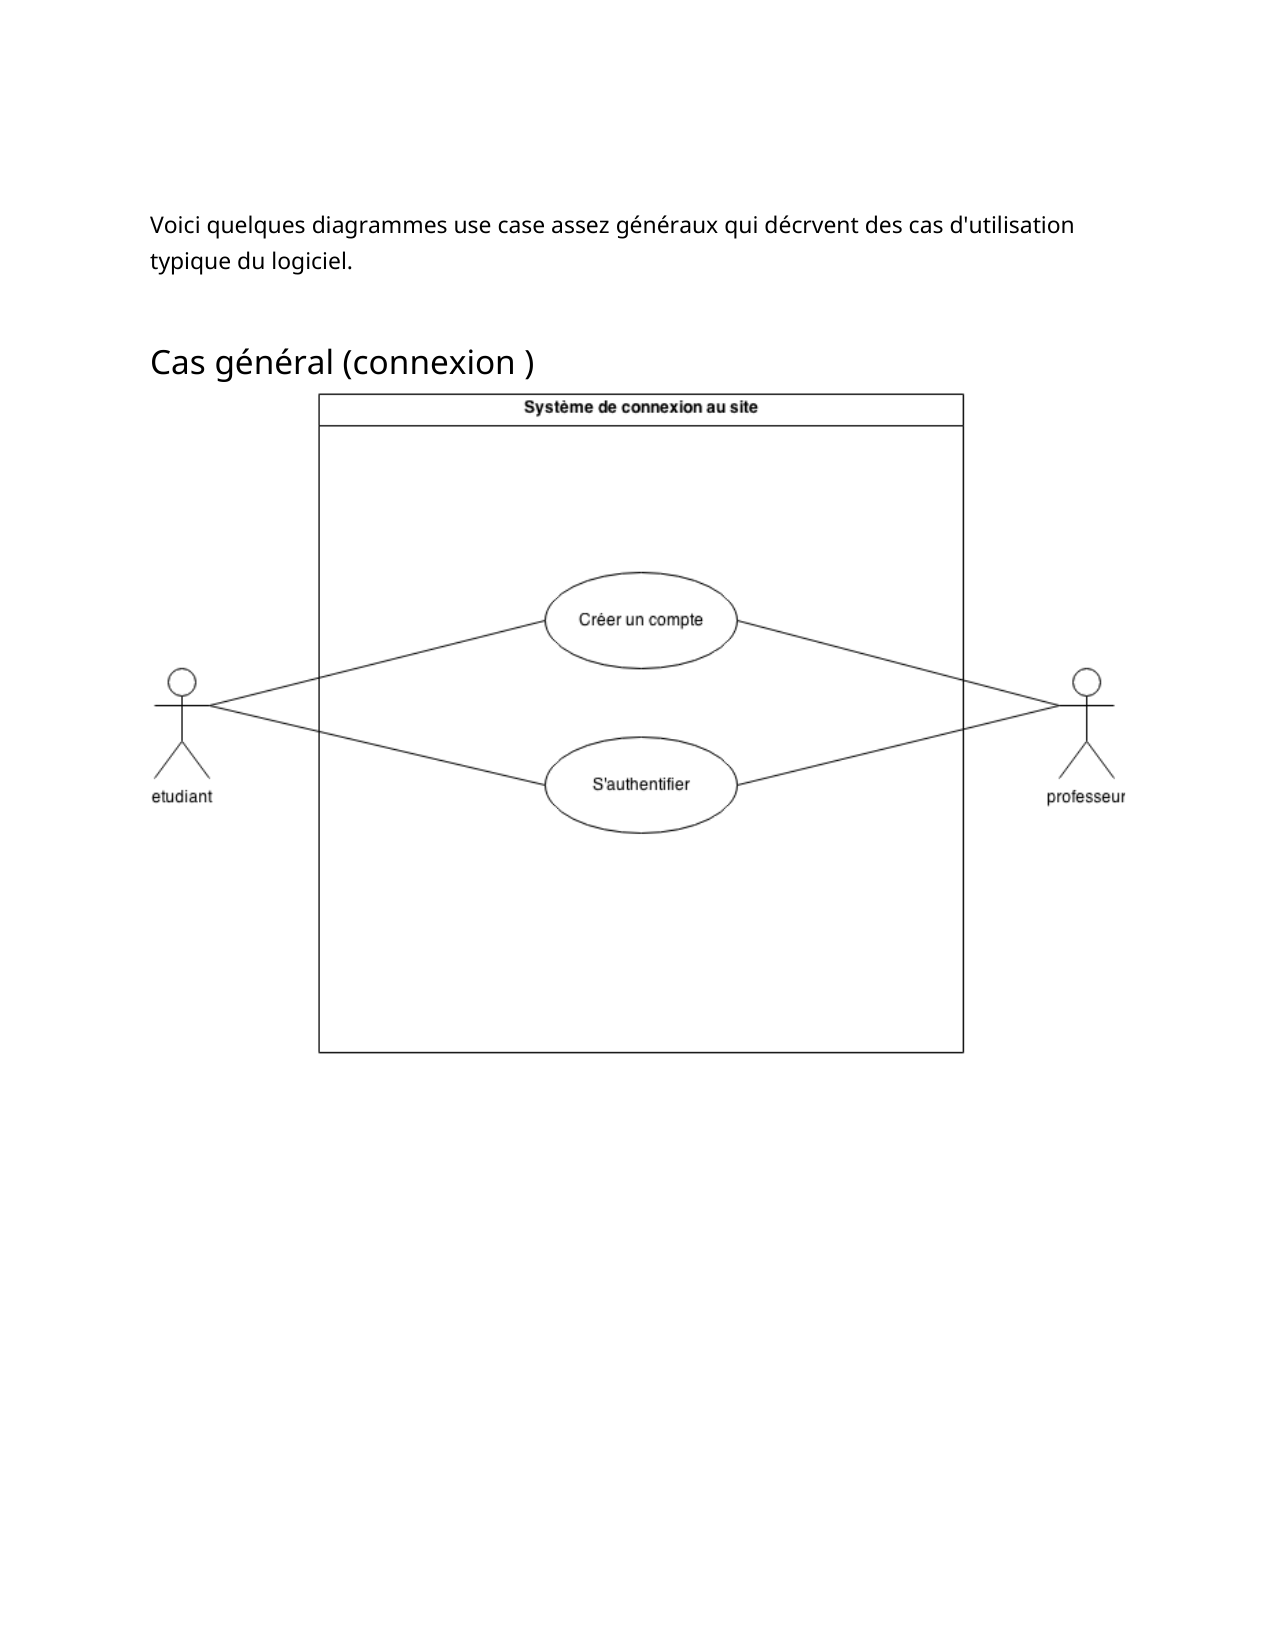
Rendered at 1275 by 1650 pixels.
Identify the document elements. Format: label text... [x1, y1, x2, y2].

text Voici quelques diagrammes use case assez généraux qui décrvent des cas d'utilisation typique du logiciel. [150, 209, 1125, 276]
text Cas général (connexion ) [150, 339, 1125, 384]
picture [150, 391, 1125, 1059]
